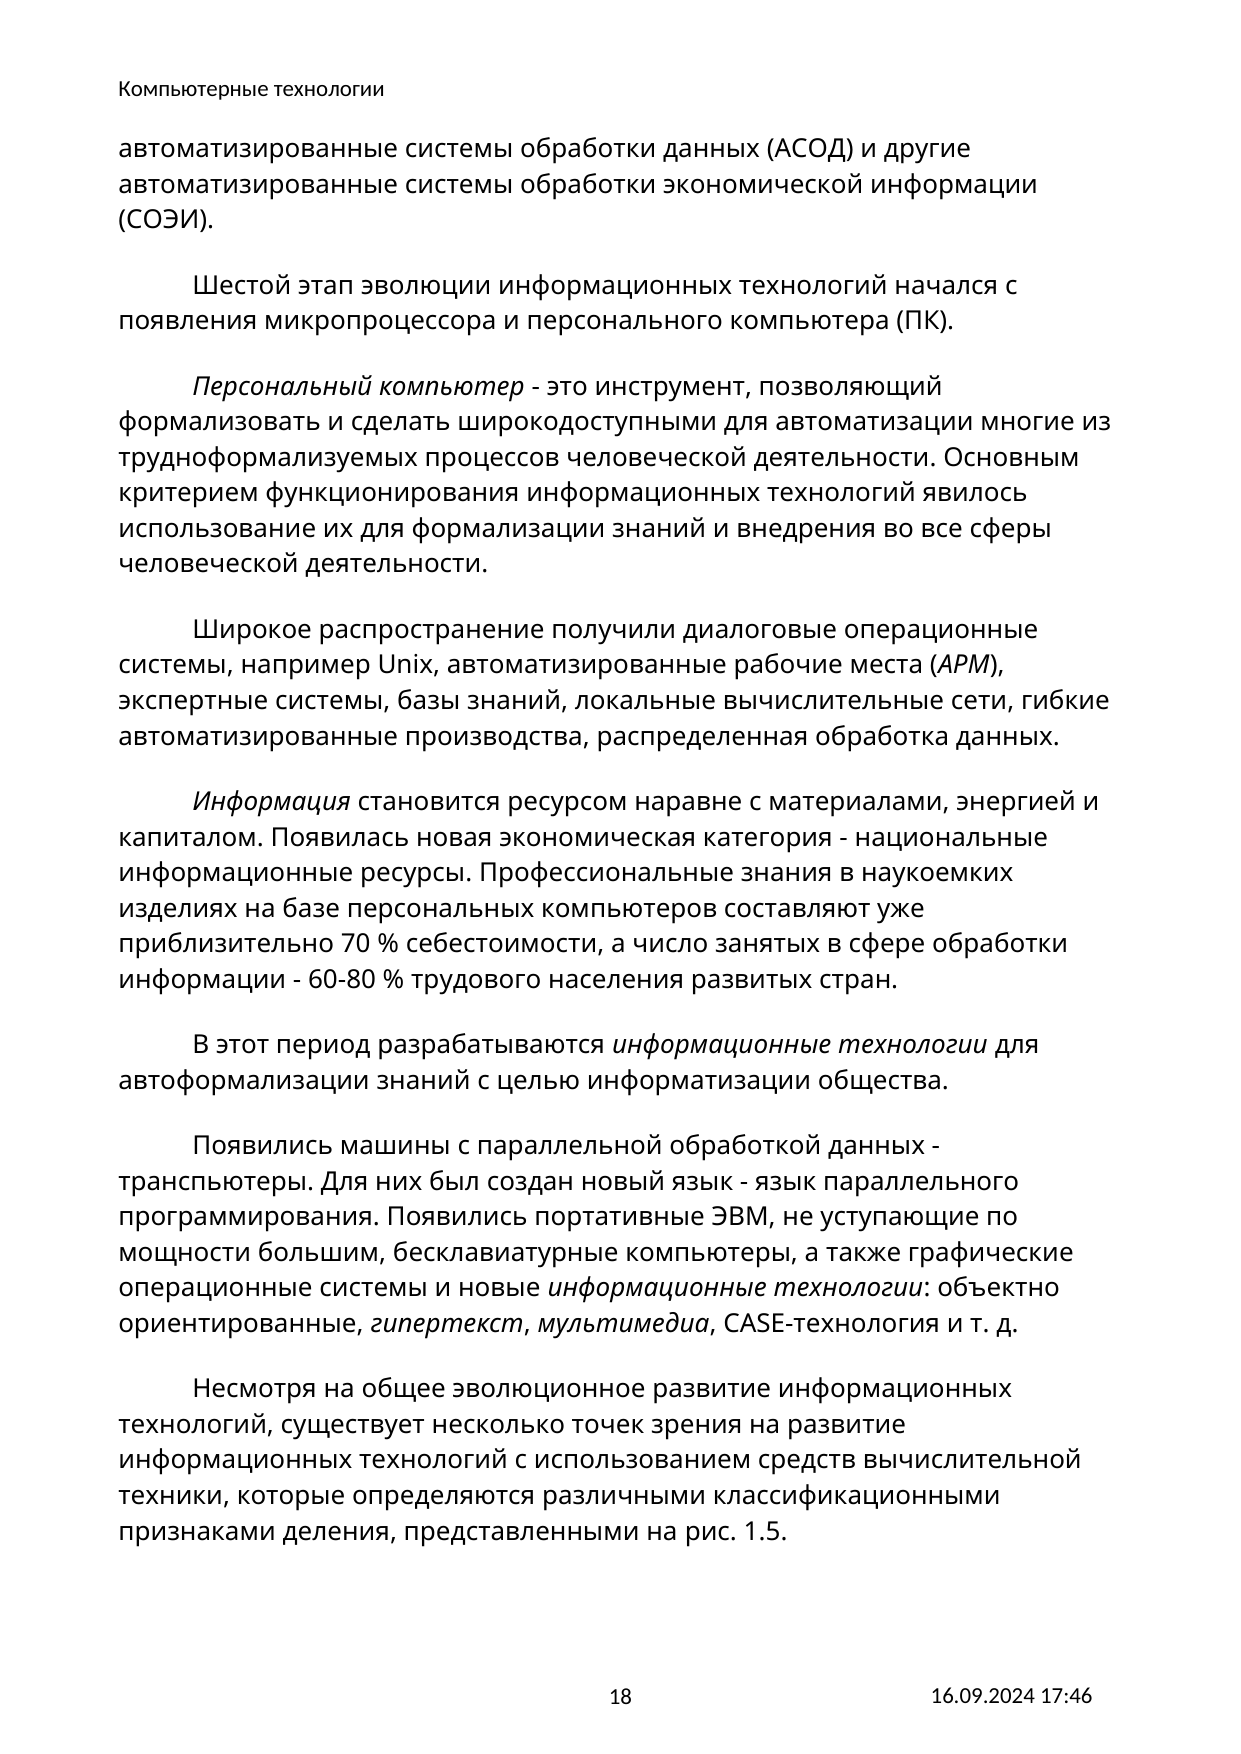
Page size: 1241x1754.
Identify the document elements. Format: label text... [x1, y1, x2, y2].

text автоматизированные системы обработки данных (АСОД) и другие автоматизированные системы обработки экономической информации (СОЭИ). [118, 130, 1122, 236]
text Шестой этап эволюции информационных технологий начался с появления микропроцессора и персонального компьютера (ПК). [118, 266, 1122, 337]
text Широкое распространение получили диалоговые операционные системы, например Unix, автоматизированные рабочие места (АРМ), экспертные системы, базы знаний, локальные вычислительные сети, гибкие автоматизированные производства, распределенная обработка данных. [118, 611, 1122, 753]
text Несмотря на общее эволюционное развитие информационных технологий, существует несколько точек зрения на развитие информационных технологий с использованием средств вычислительной техники, которые определяются различными классификационными признаками деления, представленными на рис. 1.5. [118, 1370, 1122, 1548]
text Информация становится ресурсом наравне с материалами, энергией и капиталом. Появилась новая экономическая категория - национальные информационные ресурсы. Профессиональные знания в наукоемких изделиях на базе персональных компьютеров составляют уже приблизительно 70 % себестоимости, а число занятых в сфере обработки информации - 60-80 % трудового населения развитых стран. [118, 783, 1122, 996]
text Появились машины с параллельной обработкой данных - транспьютеры. Для них был создан новый язык - язык параллельного программирования. Появились портативные ЭВМ, не уступающие по мощности большим, бесклавиатурные компьютеры, а также графические операционные системы и новые информационные технологии: объектно ориентированные, гипертекст, мультимедиа, CASE-технология и т. д. [118, 1127, 1122, 1340]
text В этот период разрабатываются информационные технологии для автоформализации знаний с целью информатизации общества. [118, 1026, 1122, 1097]
text Персональный компьютер - это инструмент, позволяющий формализовать и сделать широкодоступными для автоматизации многие из трудноформализуемых процессов человеческой деятельности. Основным критерием функционирования информационных технологий явилось использование их для формализации знаний и внедрения во все сферы человеческой деятельности. [118, 367, 1122, 581]
